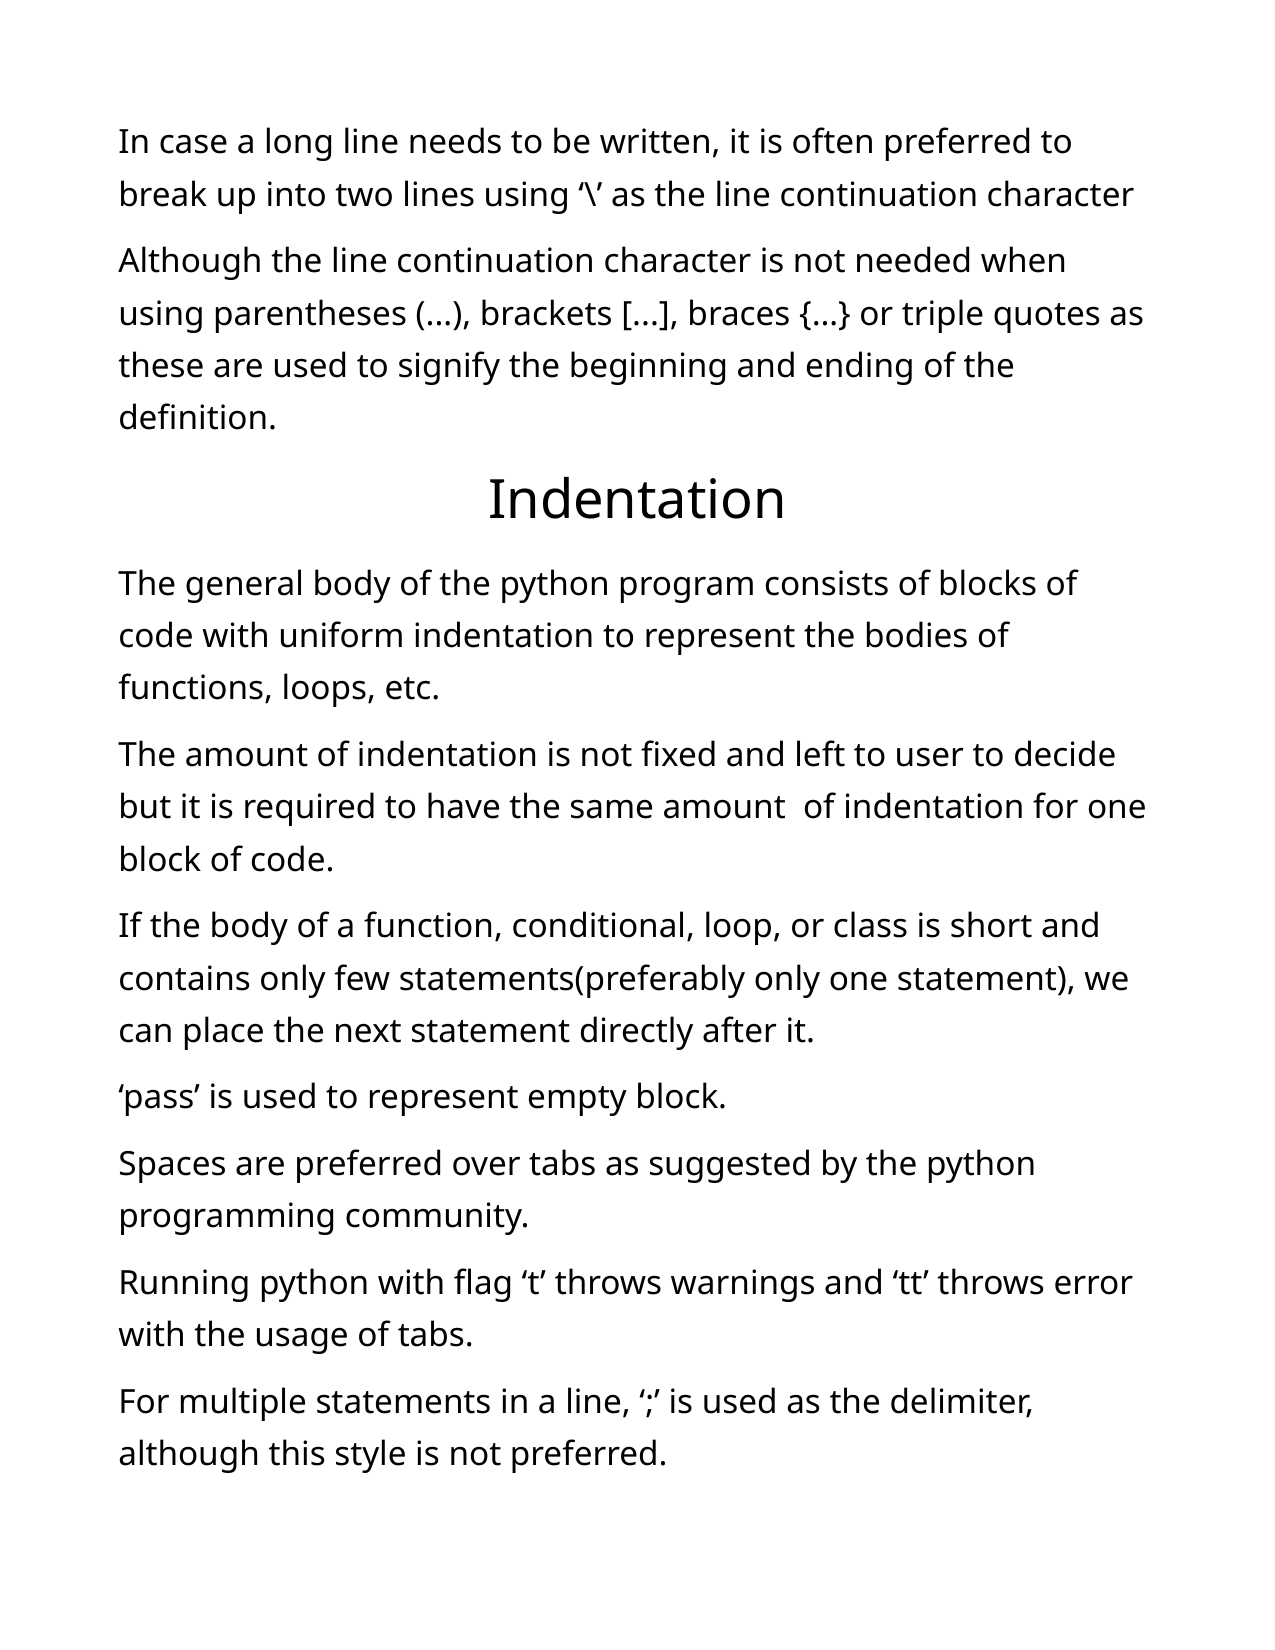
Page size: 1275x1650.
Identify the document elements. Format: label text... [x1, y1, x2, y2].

text Indentation [118, 460, 1157, 534]
text In case a long line needs to be written, it is often preferred to break up into two lines using ‘\’ as the line continuation character [118, 118, 1157, 216]
text ‘pass’ is used to represent empty block. [118, 1073, 1157, 1119]
text Although the line continuation character is not needed when using parentheses (...), brackets [...], braces {…} or triple quotes as these are used to signify the beginning and ending of the definition. [118, 237, 1157, 439]
text The general body of the python program consists of blocks of code with uniform indentation to represent the bodies of functions, loops, etc. [118, 560, 1157, 709]
text If the body of a function, conditional, loop, or class is short and contains only few statements(preferably only one statement), we can place the next statement directly after it. [118, 902, 1157, 1052]
text Spaces are preferred over tabs as suggested by the python programming community. [118, 1140, 1157, 1238]
text The amount of indentation is not fixed and left to user to decide but it is required to have the same amount of indentation for one block of code. [118, 731, 1157, 881]
text Running python with flag ‘t’ throws warnings and ‘tt’ throws error with the usage of tabs. [118, 1259, 1157, 1357]
text For multiple statements in a line, ‘;’ is used as the delimiter, although this style is not preferred. [118, 1378, 1157, 1476]
